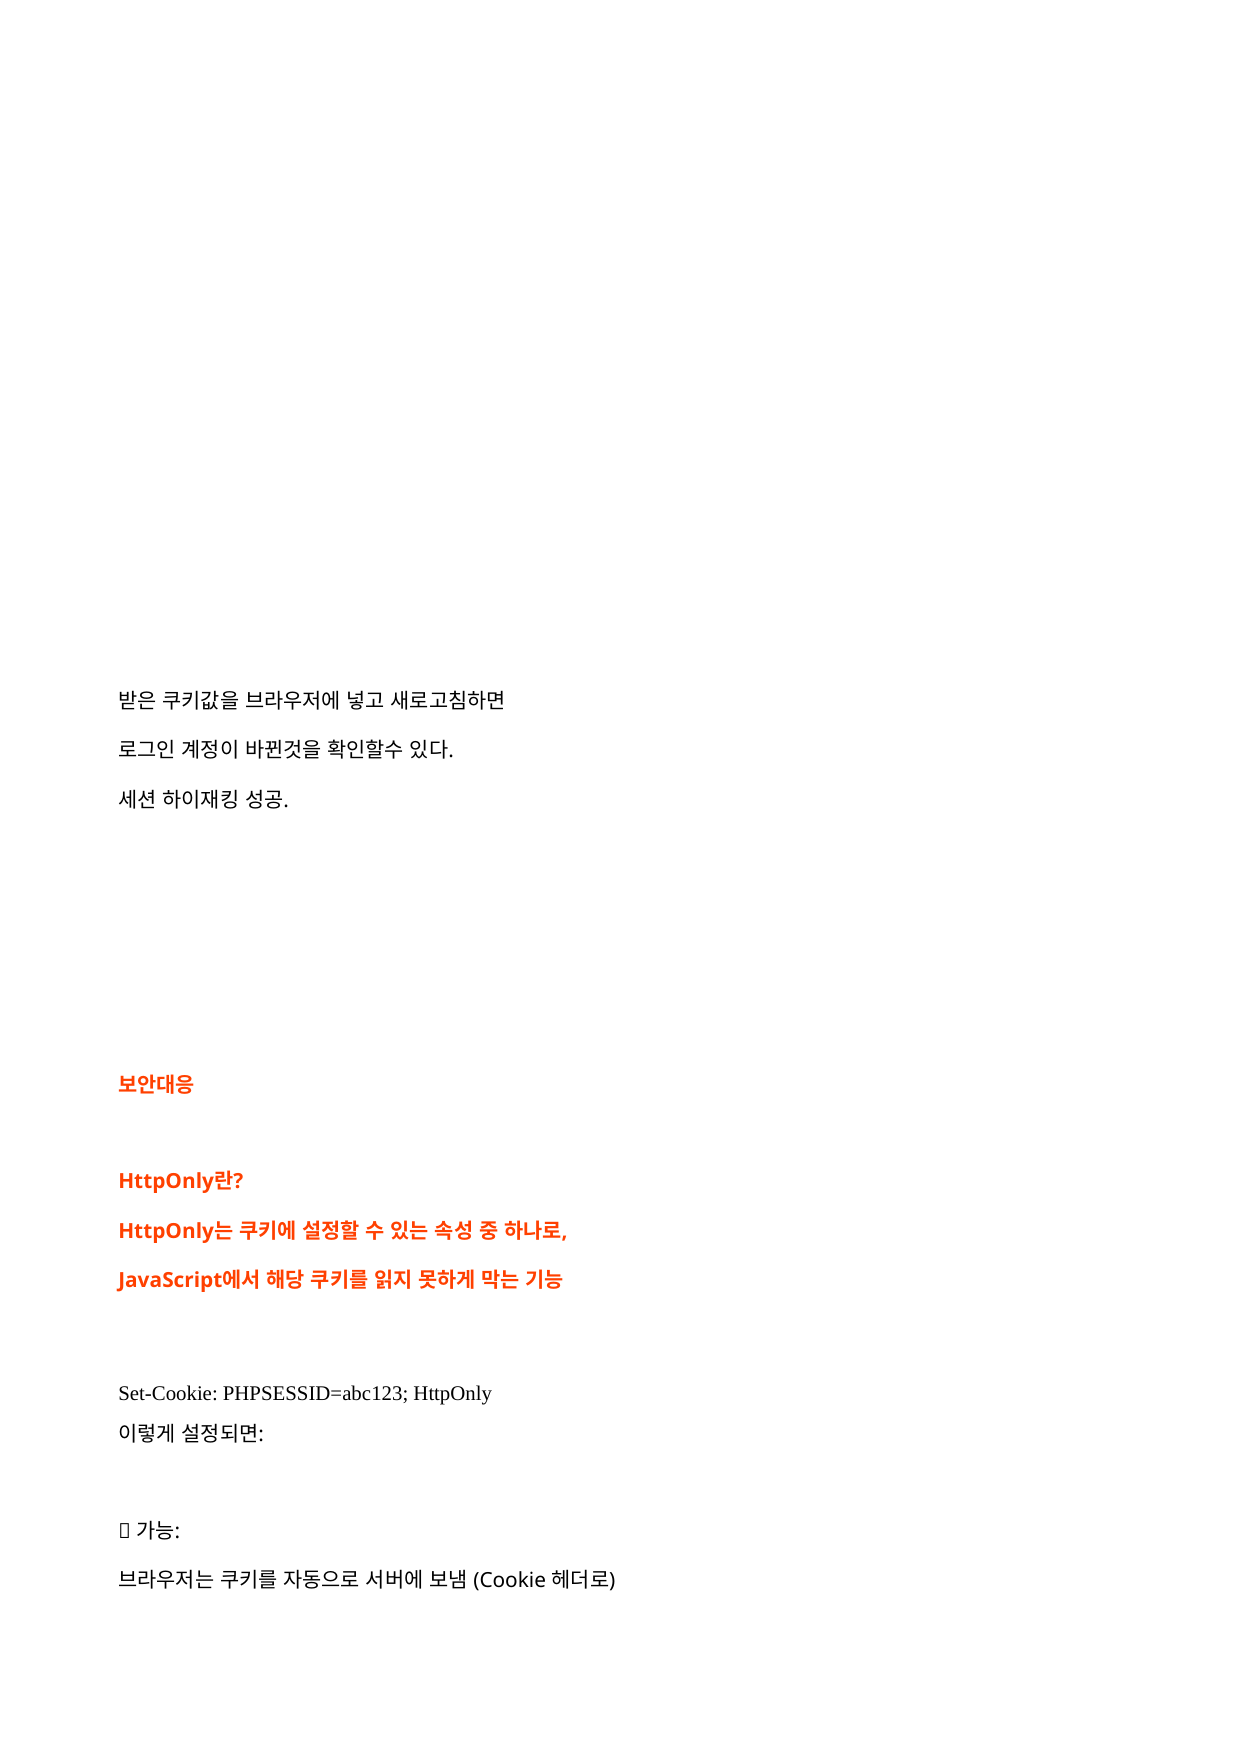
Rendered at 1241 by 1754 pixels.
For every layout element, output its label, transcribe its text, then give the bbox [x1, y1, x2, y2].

subtitle Set-Cookie: PHPSESSID=abc123; HttpOnly [118, 1381, 1122, 1405]
text 보안대응 [118, 1068, 1122, 1098]
text JavaScript에서 해당 쿠키를 읽지 못하게 막는 기능 [118, 1263, 1122, 1294]
text HttpOnly는 쿠키에 설정할 수 있는 속성 중 하나로, [118, 1214, 1122, 1244]
text HttpOnly란? [118, 1165, 1122, 1195]
text ✅ 가능: [118, 1514, 1122, 1544]
text 브라우저는 쿠키를 자동으로 서버에 보냄 (Cookie 헤더로) [118, 1563, 1122, 1594]
text 받은 쿠키값을 브라우저에 넣고 새로고침하면 [118, 684, 1122, 714]
text 이렇게 설정되면: [118, 1417, 1122, 1448]
text 세션 하이재킹 성공. [118, 783, 1122, 813]
text 로그인 계정이 바뀐것을 확인할수 있다. [118, 734, 1122, 764]
